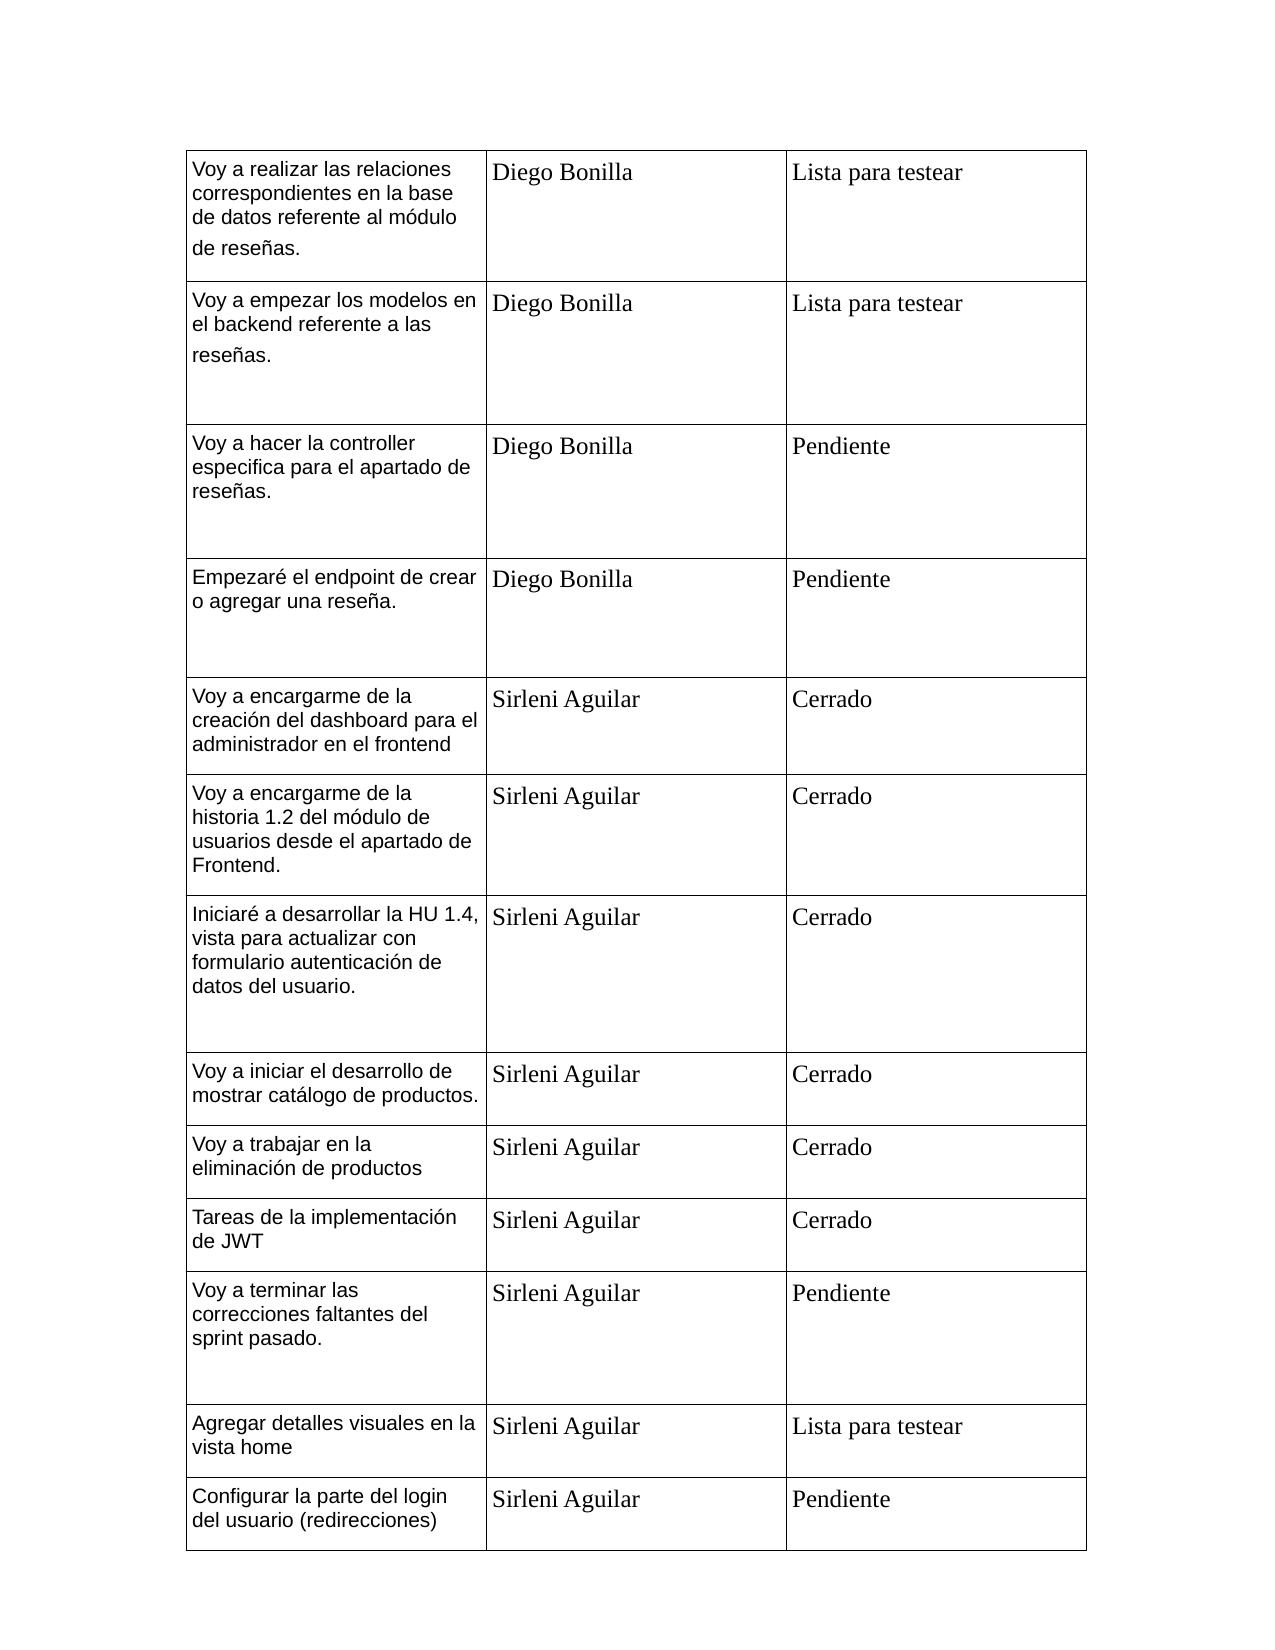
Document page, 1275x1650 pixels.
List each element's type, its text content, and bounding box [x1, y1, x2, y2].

table_cell Configurar la parte del login del usuario (redirecciones) [187, 1478, 486, 1550]
table_cell Sirleni Aguilar [487, 896, 786, 1052]
table_cell Voy a empezar los modelos en el backend referente a las reseñas. [187, 282, 486, 424]
table_cell Voy a encargarme de la creación del dashboard para el administrador en el frontend [187, 678, 486, 774]
table_cell Cerrado [787, 1126, 1086, 1198]
table_cell Voy a hacer la controller especifica para el apartado de reseñas. [187, 425, 486, 558]
table_cell Diego Bonilla [487, 282, 786, 424]
table_cell Lista para testear [787, 282, 1086, 424]
table_cell Empezaré el endpoint de crear o agregar una reseña. [187, 559, 486, 677]
table_cell Pendiente [787, 425, 1086, 558]
table_cell Pendiente [787, 1272, 1086, 1404]
table_cell Sirleni Aguilar [487, 775, 786, 895]
table_cell Sirleni Aguilar [487, 1478, 786, 1550]
table_cell Cerrado [787, 896, 1086, 1052]
table_cell Agregar detalles visuales en la vista home [187, 1405, 486, 1477]
table_cell Lista para testear [787, 151, 1086, 281]
table_cell Sirleni Aguilar [487, 1405, 786, 1477]
table_cell Voy a iniciar el desarrollo de mostrar catálogo de productos. [187, 1053, 486, 1125]
table_cell Diego Bonilla [487, 425, 786, 558]
table_cell Sirleni Aguilar [487, 1126, 786, 1198]
table_cell Sirleni Aguilar [487, 1053, 786, 1125]
table_cell Tareas de la implementación de JWT [187, 1199, 486, 1271]
table_cell Sirleni Aguilar [487, 1199, 786, 1271]
table_cell Pendiente [787, 559, 1086, 677]
table_cell Sirleni Aguilar [487, 678, 786, 774]
table_cell Voy a encargarme de la historia 1.2 del módulo de usuarios desde el apartado de Frontend. [187, 775, 486, 895]
table_cell Cerrado [787, 775, 1086, 895]
table_cell Cerrado [787, 678, 1086, 774]
table_cell Iniciaré a desarrollar la HU 1.4, vista para actualizar con formulario autenticación de datos del usuario. [187, 896, 486, 1052]
table_cell Voy a trabajar en la eliminación de productos [187, 1126, 486, 1198]
table_cell Voy a terminar las correcciones faltantes del sprint pasado. [187, 1272, 486, 1404]
table_cell Lista para testear [787, 1405, 1086, 1477]
table_cell Cerrado [787, 1199, 1086, 1271]
table_cell Diego Bonilla [487, 151, 786, 281]
table_cell Cerrado [787, 1053, 1086, 1125]
table_cell Voy a realizar las relaciones correspondientes en la base de datos referente al módulo de reseñas. [187, 151, 486, 281]
table_cell Sirleni Aguilar [487, 1272, 786, 1404]
table_cell Pendiente [787, 1478, 1086, 1550]
table_cell Diego Bonilla [487, 559, 786, 677]
